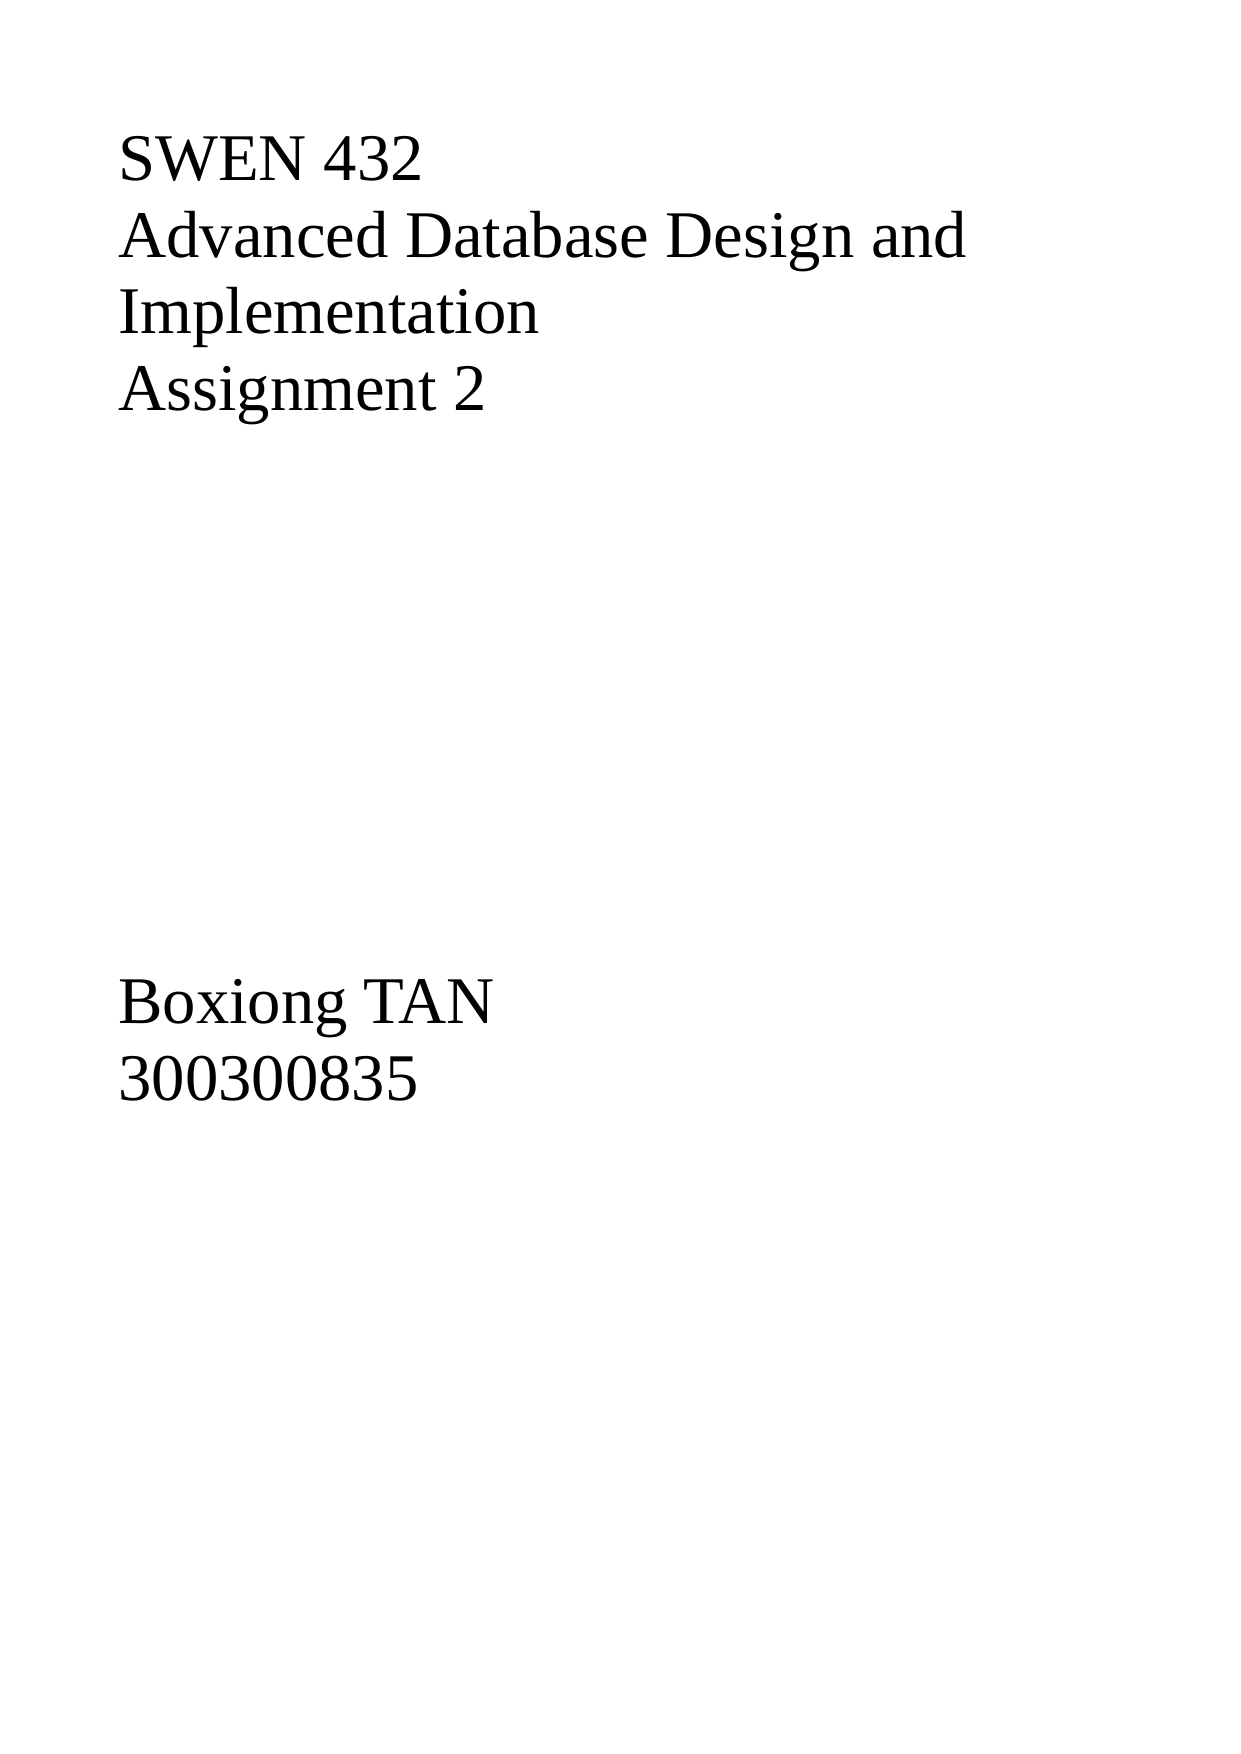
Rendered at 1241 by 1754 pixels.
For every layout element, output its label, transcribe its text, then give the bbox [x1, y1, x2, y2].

text SWEN 432 [118, 118, 1122, 195]
text Advanced Database Design and Implementation [118, 195, 1122, 348]
text 300300835 [118, 1038, 1122, 1115]
text Boxiong TAN [118, 961, 1122, 1038]
text Assignment 2 [118, 348, 1122, 425]
